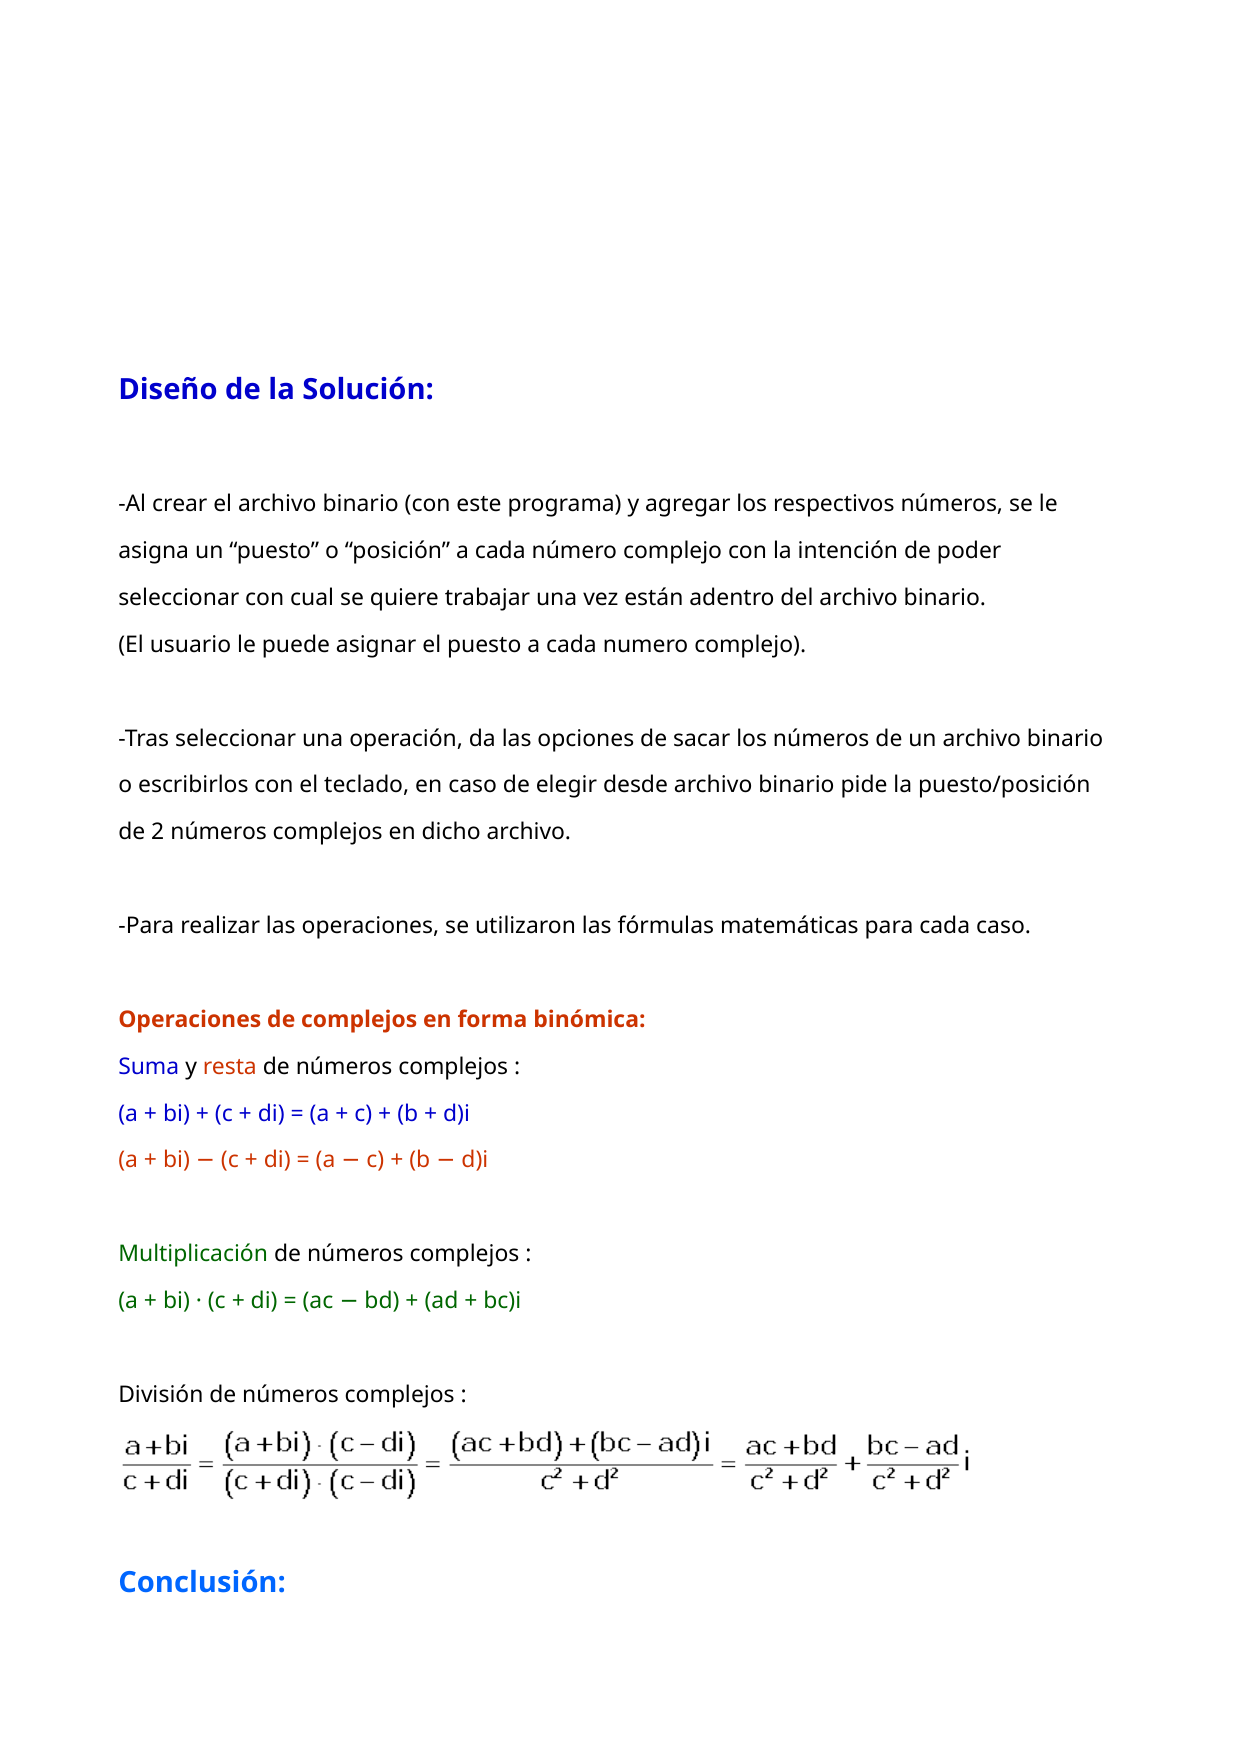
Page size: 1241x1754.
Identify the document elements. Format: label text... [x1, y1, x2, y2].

text Diseño de la Solución: [118, 368, 1122, 408]
text Suma y resta de números complejos : [118, 1049, 1122, 1081]
text División de números complejos : [118, 1378, 1122, 1409]
text Conclusión: [118, 1561, 1122, 1601]
text -Al crear el archivo binario (con este programa) y agregar los respectivos números, se le asigna un “puesto” o “posición” a cada número complejo con la intención de poder seleccionar con cual se quiere trabajar una vez están adentro del archivo binario. [118, 487, 1122, 612]
picture [118, 1426, 975, 1504]
text -Tras seleccionar una operación, da las opciones de sacar los números de un archivo binario o escribirlos con el teclado, en caso de elegir desde archivo binario pide la puesto/posición de 2 números complejos en dicho archivo. [118, 721, 1122, 846]
text (a + bi) + (c + di) = (a + c) + (b + d)i [118, 1096, 1122, 1128]
text (El usuario le puede asignar el puesto a cada numero complejo). [118, 628, 1122, 659]
text -Para realizar las operaciones, se utilizaron las fórmulas matemáticas para cada caso. [118, 909, 1122, 940]
text (a + bi) − (c + di) = (a − c) + (b − d)i [118, 1143, 1122, 1174]
text (a + bi) · (c + di) = (ac − bd) + (ad + bc)i [118, 1284, 1122, 1315]
text Operaciones de complejos en forma binómica: [118, 1003, 1122, 1034]
text Multiplicación de números complejos : [118, 1237, 1122, 1268]
